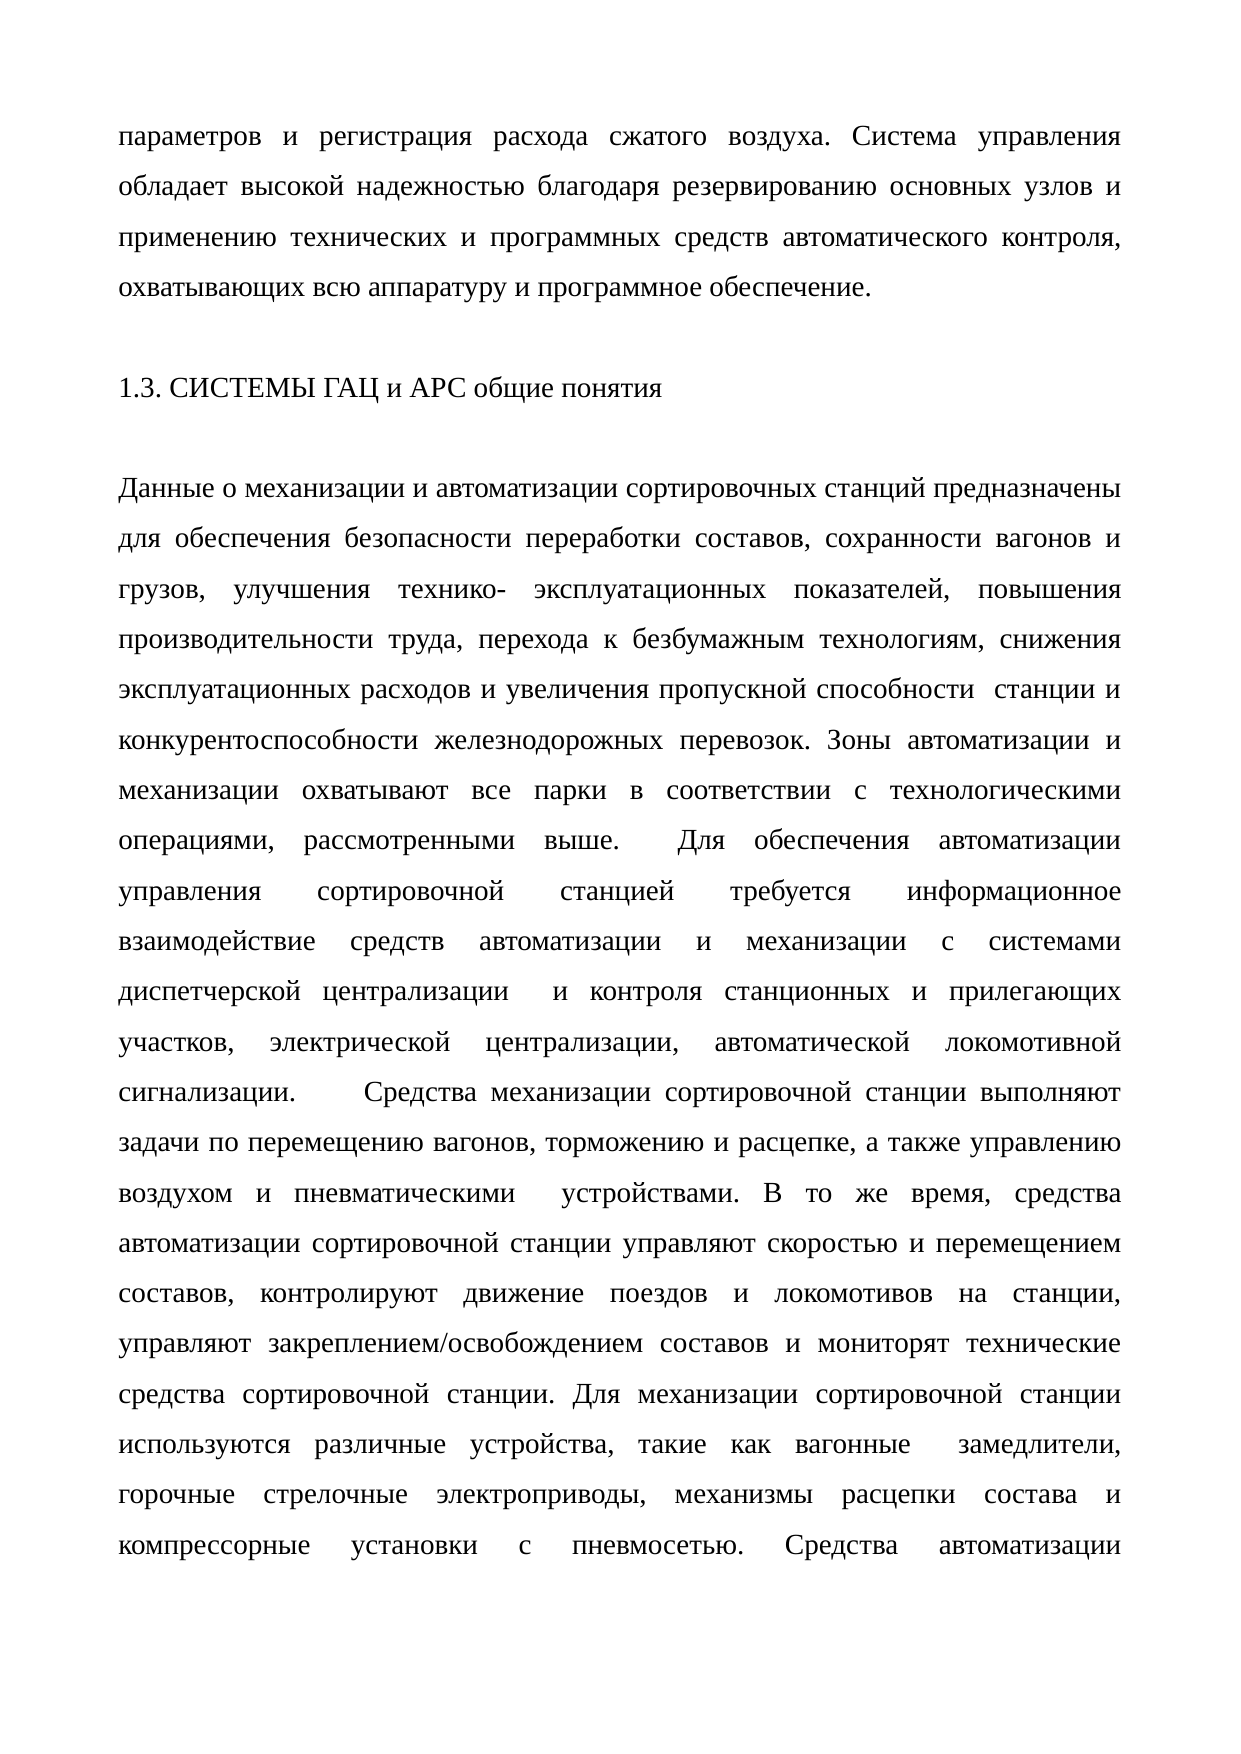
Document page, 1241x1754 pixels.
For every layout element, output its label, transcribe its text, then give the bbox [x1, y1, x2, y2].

text Данные о механизации и автоматизации сортировочных станций предназначены для обеспечения безопасности переработки составов, сохранности вагонов и грузов, улучшения технико- эксплуатационных показателей, повышения производительности труда, перехода к безбумажным технологиям, снижения эксплуатационных расходов и увеличения пропускной способности станции и конкурентоспособности железнодорожных перевозок. Зоны автоматизации и механизации охватывают все парки в соответствии с технологическими операциями, рассмотренными выше. Для обеспечения автоматизации управления сортировочной станцией требуется информационное взаимодействие средств автоматизации и механизации с системами диспетчерской централизации и контроля станционных и прилегающих участков, электрической централизации, автоматической локомотивной сигнализации. Средства механизации сортировочной станции выполняют задачи по перемещению вагонов, торможению и расцепке, а также управлению воздухом и пневматическими устройствами. В то же время, средства автоматизации сортировочной станции управляют скоростью и перемещением составов, контролируют движение поездов и локомотивов на станции, управляют закреплением/освобождением составов и мониторят технические средства сортировочной станции. Для механизации сортировочной станции используются различные устройства, такие как вагонные замедлители, горочные стрелочные электроприводы, механизмы расцепки состава и компрессорные установки с пневмосетью. Средства автоматизации [118, 470, 1122, 1560]
text параметров и регистрация расхода сжатого воздуха. Система управления обладает высокой надежностью благодаря резервированию основных узлов и применению технических и программных средств автоматического контроля, охватывающих всю аппаратуру и программное обеспечение. [118, 118, 1122, 303]
text 1.3. СИСТЕМЫ ГАЦ и АРС общие понятия [118, 370, 1122, 403]
